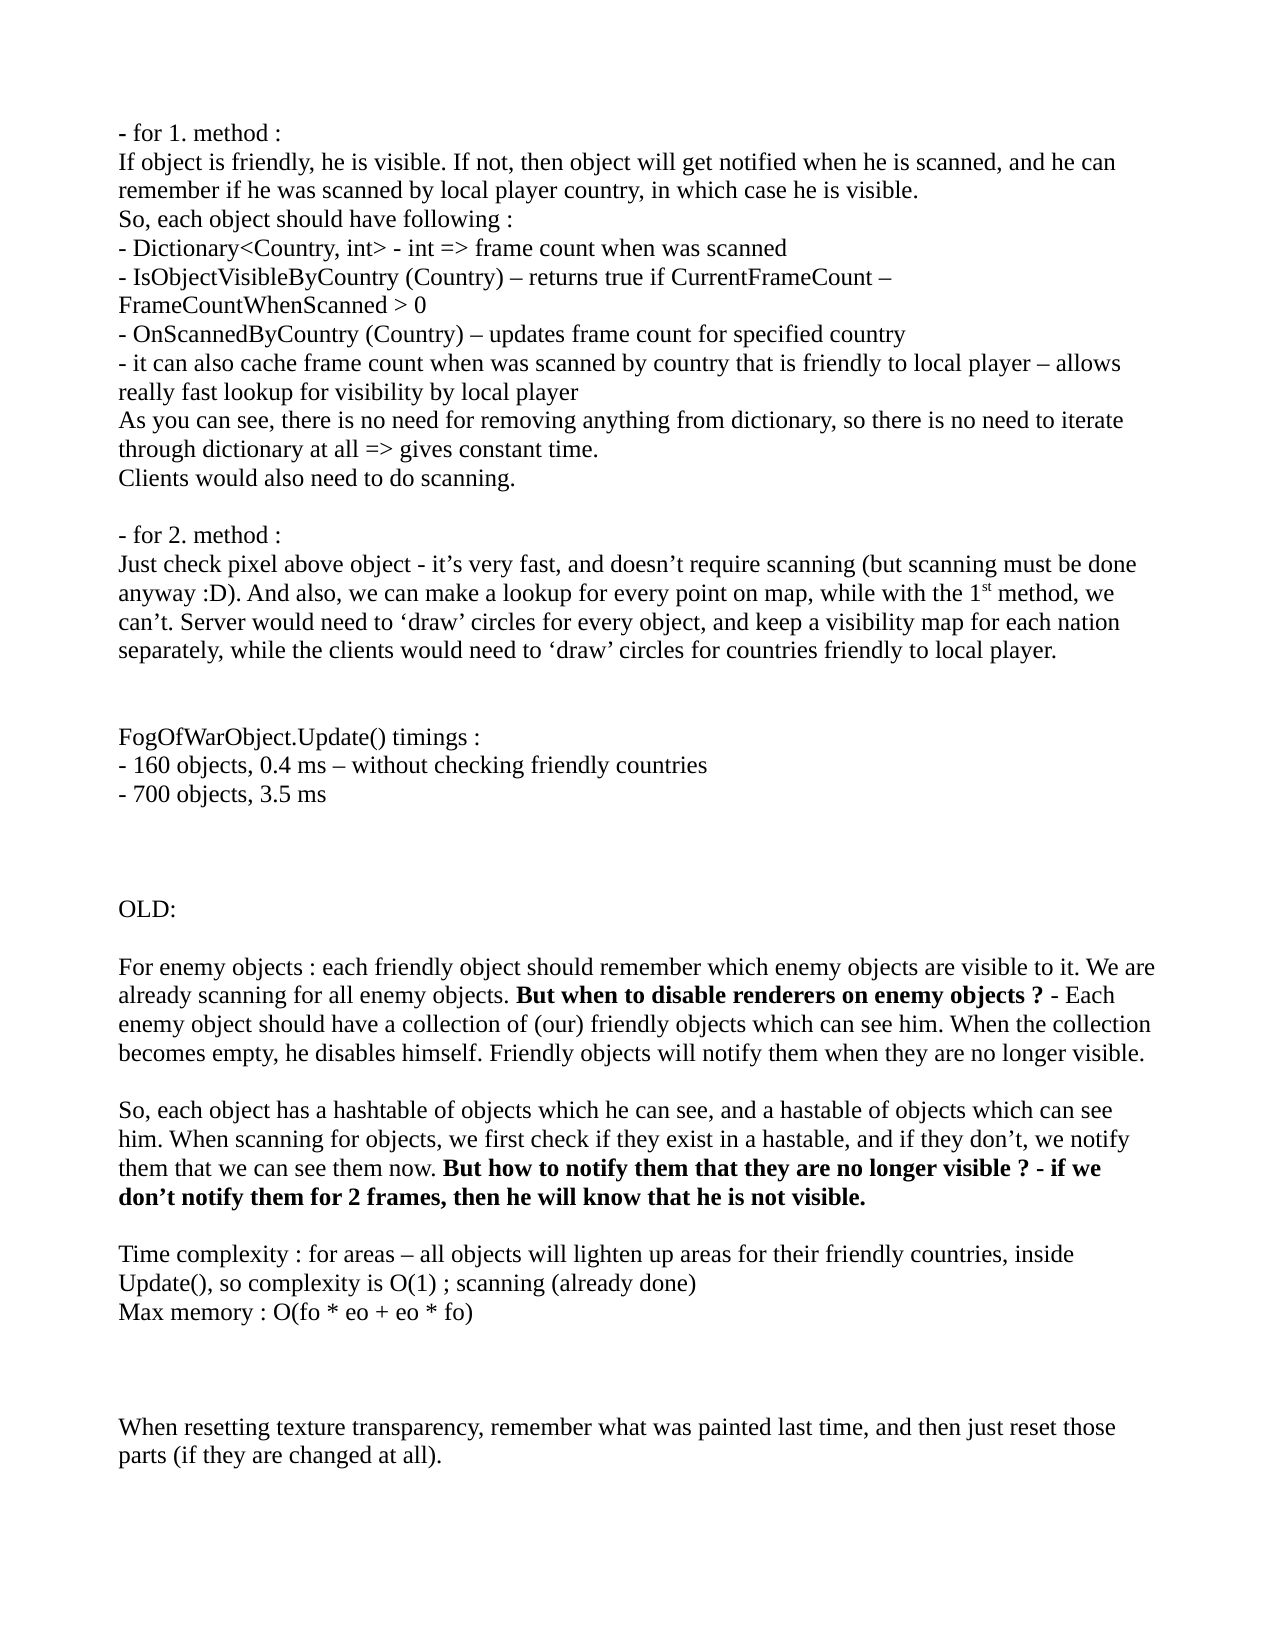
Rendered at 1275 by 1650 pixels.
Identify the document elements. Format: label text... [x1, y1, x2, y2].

text - it can also cache frame count when was scanned by country that is friendly to local player – allows really fast lookup for visibility by local player [118, 348, 1157, 406]
text Time complexity : for areas – all objects will lighten up areas for their friendly countries, inside Update(), so complexity is O(1) ; scanning (already done) [118, 1239, 1157, 1297]
text OLD: [118, 894, 1157, 923]
text - for 1. method : [118, 118, 1157, 147]
text When resetting texture transparency, remember what was painted last time, and then just reset those parts (if they are changed at all). [118, 1412, 1157, 1469]
text So, each object should have following : [118, 204, 1157, 233]
text As you can see, there is no need for removing anything from dictionary, so there is no need to iterate through dictionary at all => gives constant time. [118, 406, 1157, 463]
text Clients would also need to do scanning. [118, 463, 1157, 492]
text - Dictionary<Country, int> - int => frame count when was scanned [118, 233, 1157, 262]
text - IsObjectVisibleByCountry (Country) – returns true if CurrentFrameCount – FrameCountWhenScanned > 0 [118, 262, 1157, 319]
text Max memory : O(fo * eo + eo * fo) [118, 1297, 1157, 1326]
text So, each object has a hashtable of objects which he can see, and a hastable of objects which can see him. When scanning for objects, we first check if they exist in a hastable, and if they don’t, we notify them that we can see them now. But how to notify them that they are no longer visible ? - if we don’t notify them for 2 frames, then he will know that he is not visible. [118, 1096, 1157, 1211]
text - for 2. method : [118, 521, 1157, 549]
text - 160 objects, 0.4 ms – without checking friendly countries [118, 751, 1157, 779]
text - OnScannedByCountry (Country) – updates frame count for specified country [118, 319, 1157, 348]
text FogOfWarObject.Update() timings : [118, 722, 1157, 751]
text - 700 objects, 3.5 ms [118, 779, 1157, 808]
text If object is friendly, he is visible. If not, then object will get notified when he is scanned, and he can remember if he was scanned by local player country, in which case he is visible. [118, 147, 1157, 204]
text Just check pixel above object - it’s very fast, and doesn’t require scanning (but scanning must be done anyway :D). And also, we can make a lookup for every point on map, while with the 1st method, we can’t. Server would need to ‘draw’ circles for every object, and keep a visibility map for each nation separately, while the clients would need to ‘draw’ circles for countries friendly to local player. [118, 549, 1157, 664]
text For enemy objects : each friendly object should remember which enemy objects are visible to it. We are already scanning for all enemy objects. But when to disable renderers on enemy objects ? - Each enemy object should have a collection of (our) friendly objects which can see him. When the collection becomes empty, he disables himself. Friendly objects will notify them when they are no longer visible. [118, 952, 1157, 1067]
